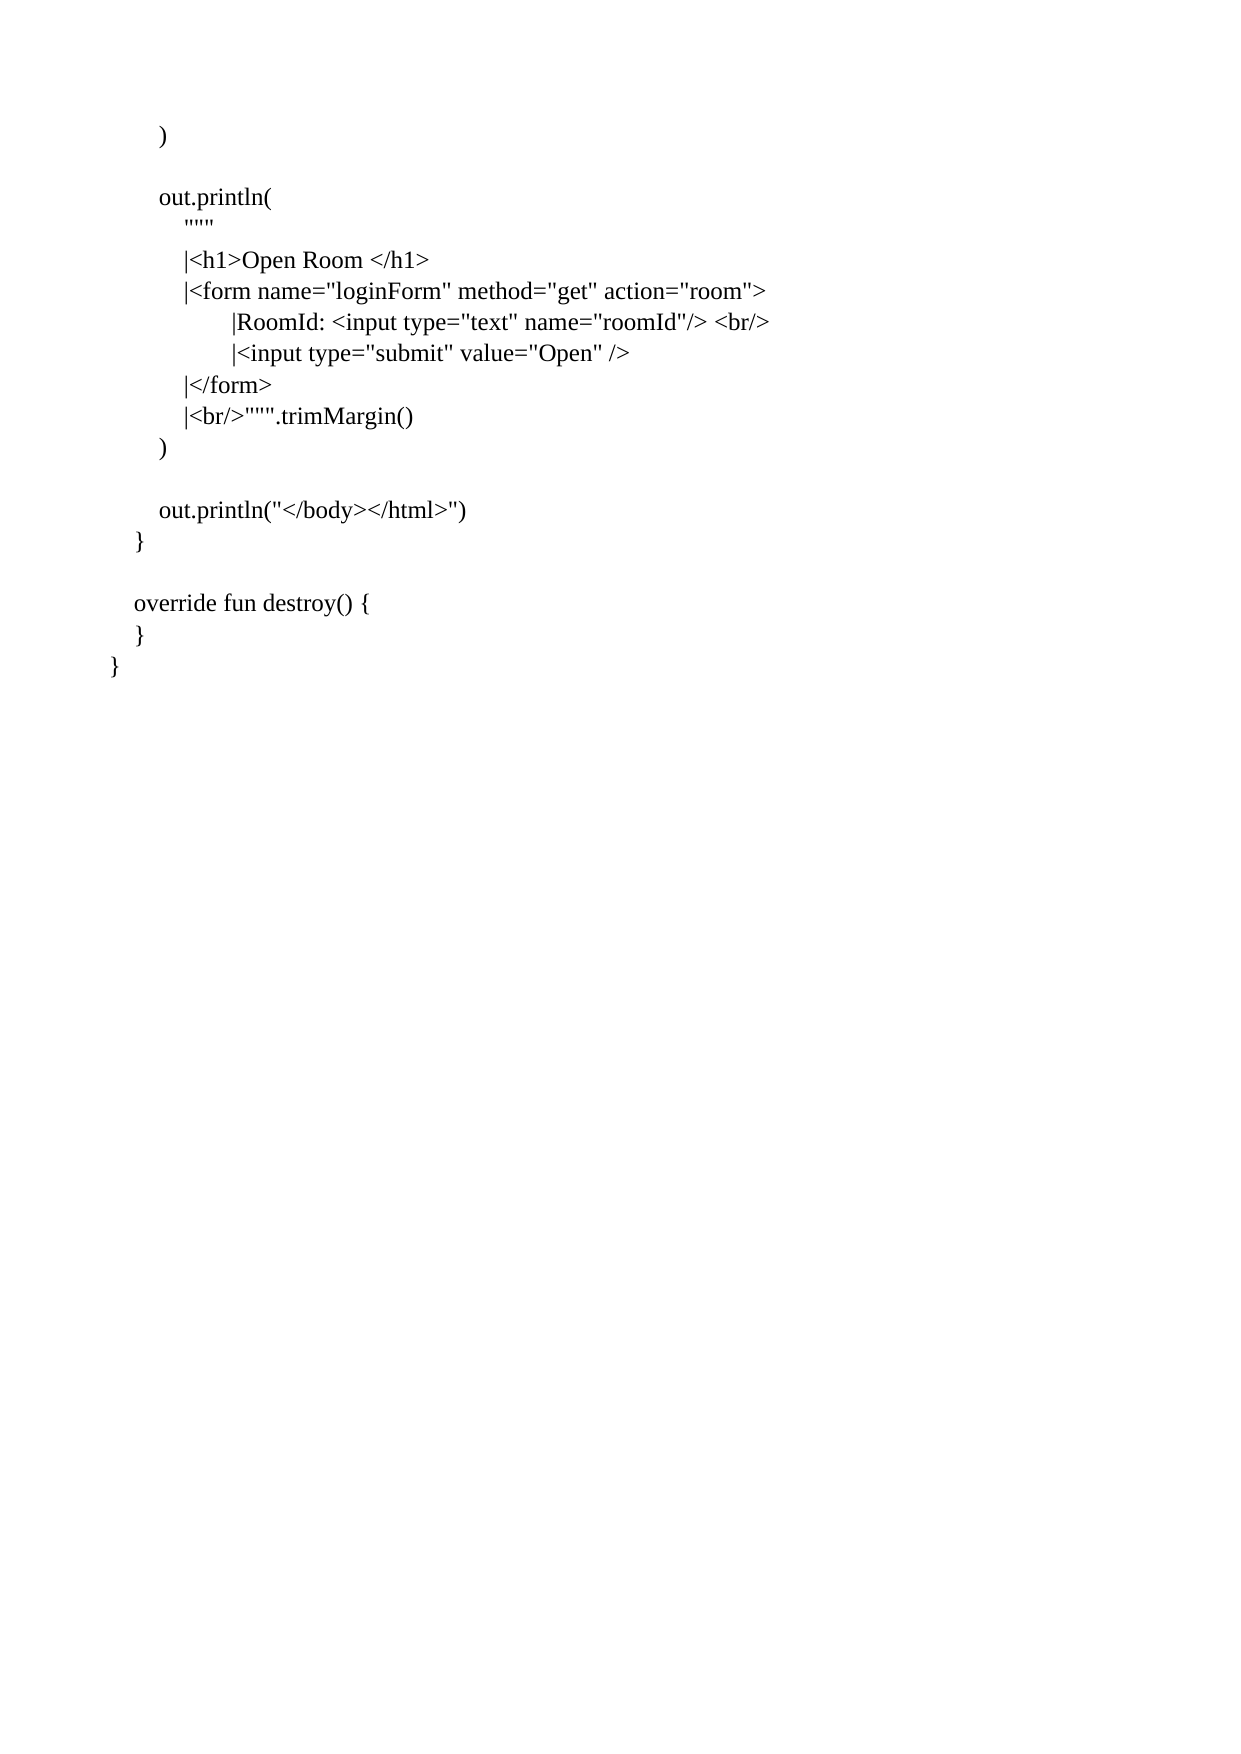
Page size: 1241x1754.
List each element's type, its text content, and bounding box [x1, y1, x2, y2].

text |RoomId: <input type="text" name="roomId"/> <br/> [108, 306, 1134, 337]
text |<form name="loginForm" method="get" action="room"> [108, 274, 1134, 306]
text ) [108, 431, 1134, 462]
text """ [108, 212, 1134, 243]
text } [108, 649, 1134, 681]
text ) [108, 118, 1134, 149]
text |<h1>Open Room </h1> [108, 243, 1134, 274]
text } [108, 618, 1134, 649]
text |</form> [108, 368, 1134, 399]
text |<br/>""".trimMargin() [108, 399, 1134, 431]
text out.println( [108, 181, 1134, 212]
text |<input type="submit" value="Open" /> [108, 337, 1134, 368]
text out.println("</body></html>") [108, 493, 1134, 524]
text override fun destroy() { [108, 587, 1134, 618]
text } [108, 524, 1134, 556]
